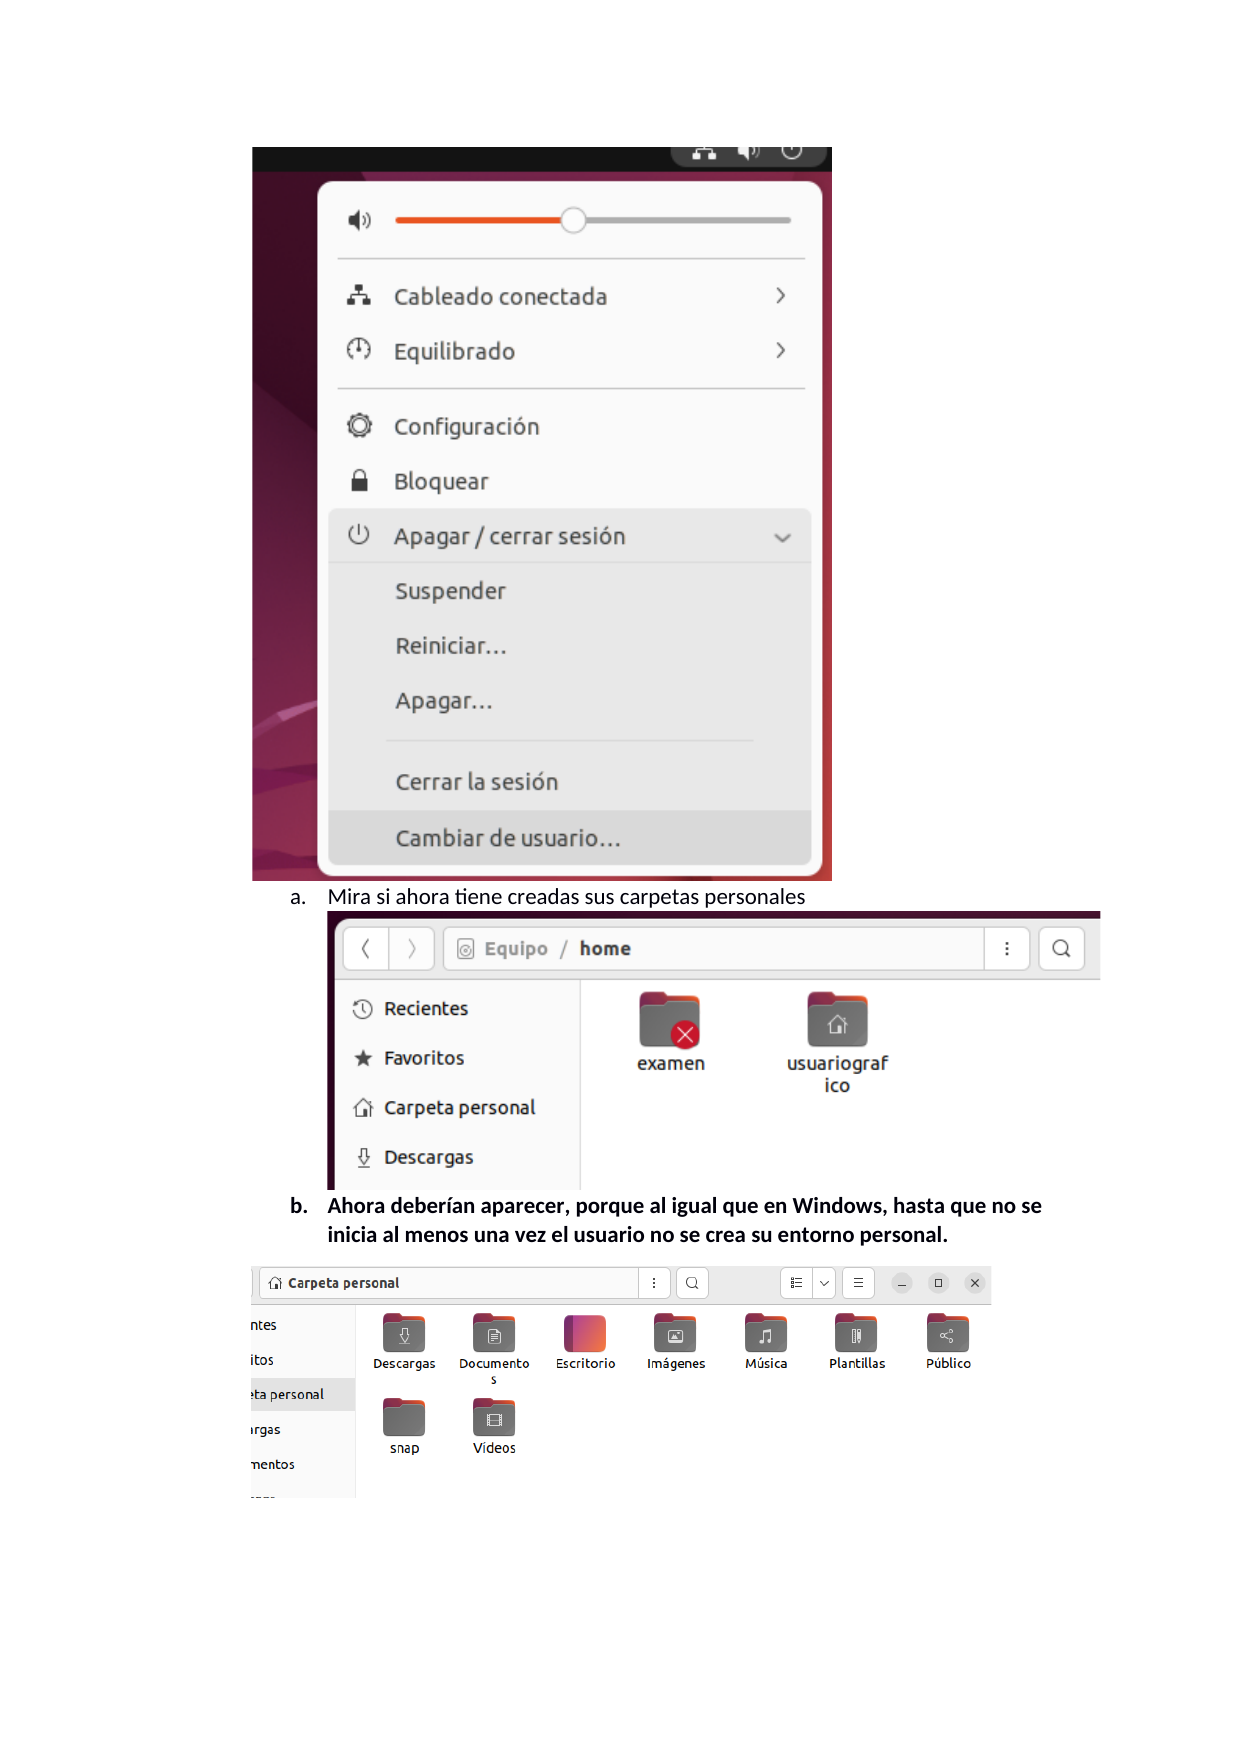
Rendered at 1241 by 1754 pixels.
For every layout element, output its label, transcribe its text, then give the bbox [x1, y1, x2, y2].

picture [251, 1266, 992, 1498]
list Ahora deberían aparecer, porque al igual que en Windows, hasta que no se inicia al menos una vez el usuario no se crea su entorno personal. [290, 1191, 1063, 1248]
picture [327, 911, 1101, 1190]
picture [252, 147, 832, 881]
list Mira si ahora tiene creadas sus carpetas personales [290, 882, 1063, 910]
